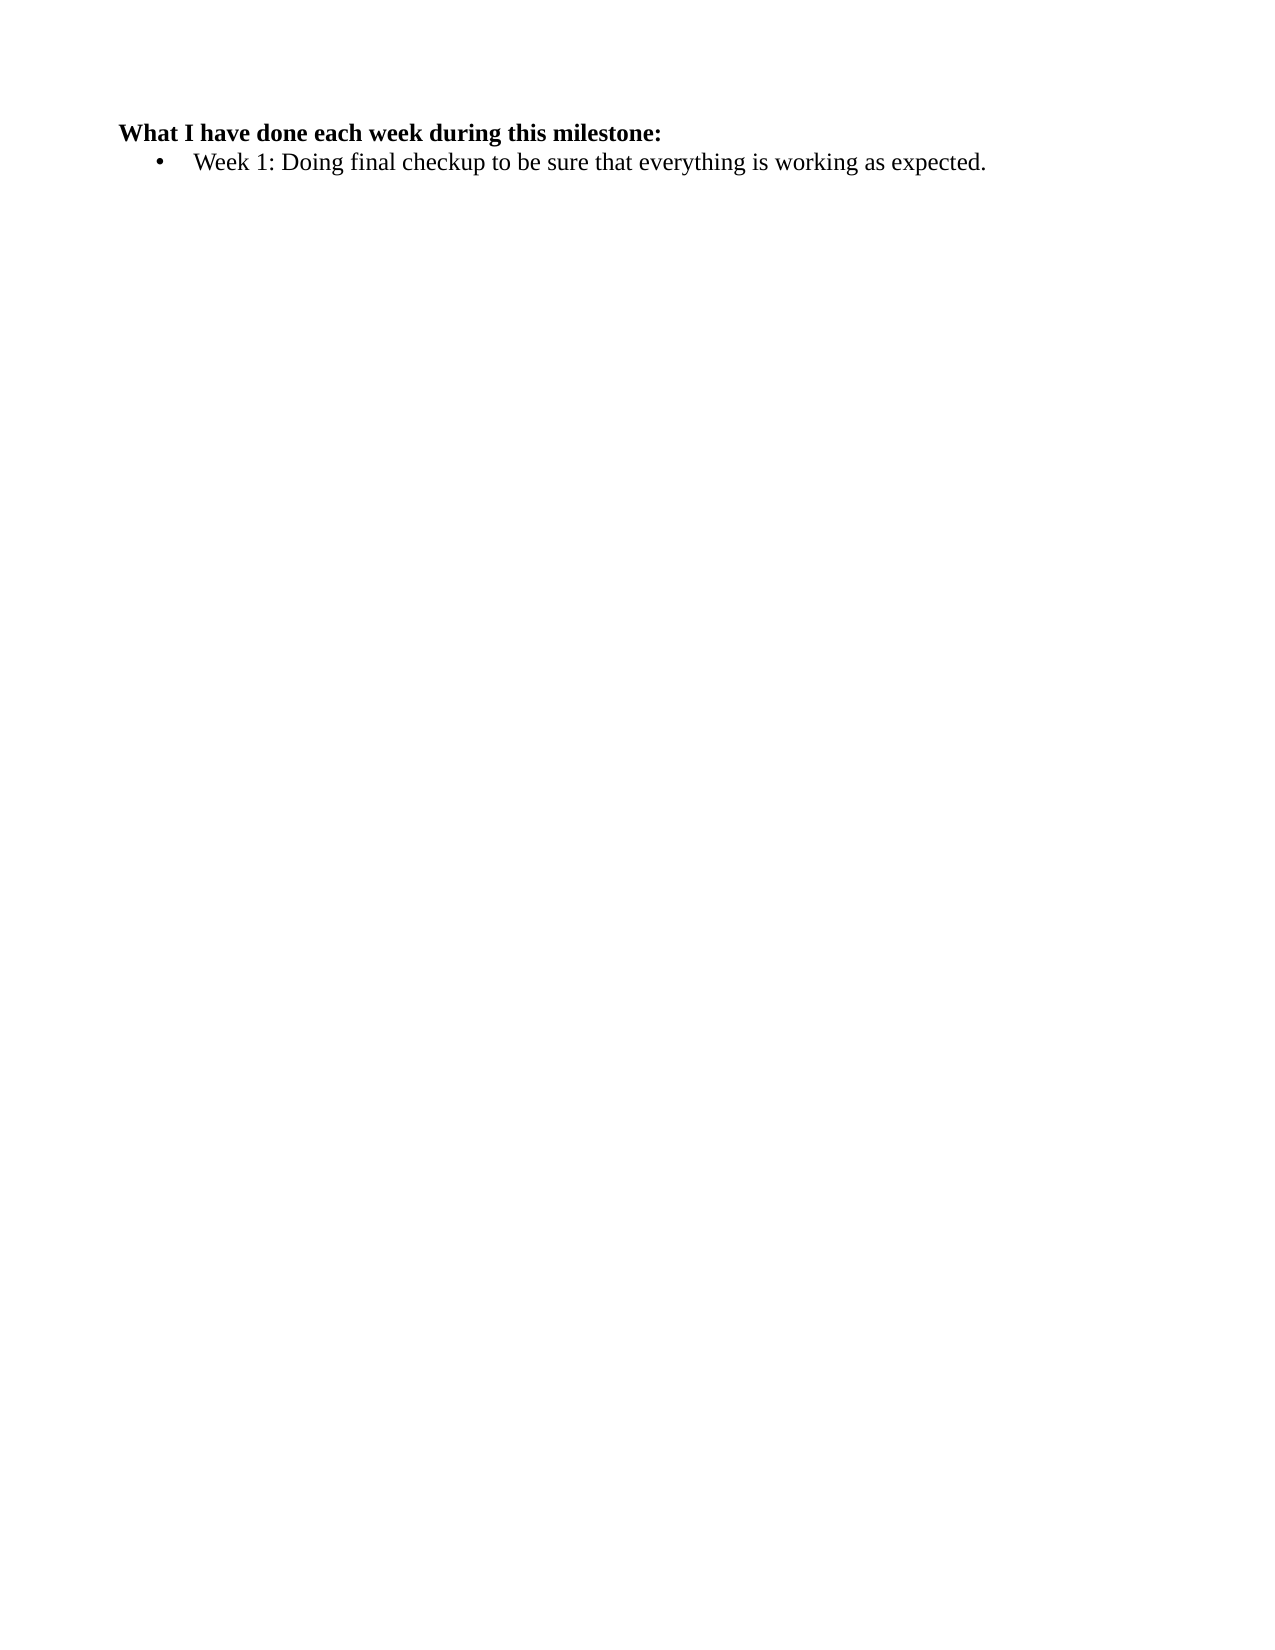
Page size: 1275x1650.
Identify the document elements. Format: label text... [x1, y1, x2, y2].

text What I have done each week during this milestone: [118, 118, 1157, 147]
list Week 1: Doing final checkup to be sure that everything is working as expected. [156, 147, 1157, 176]
